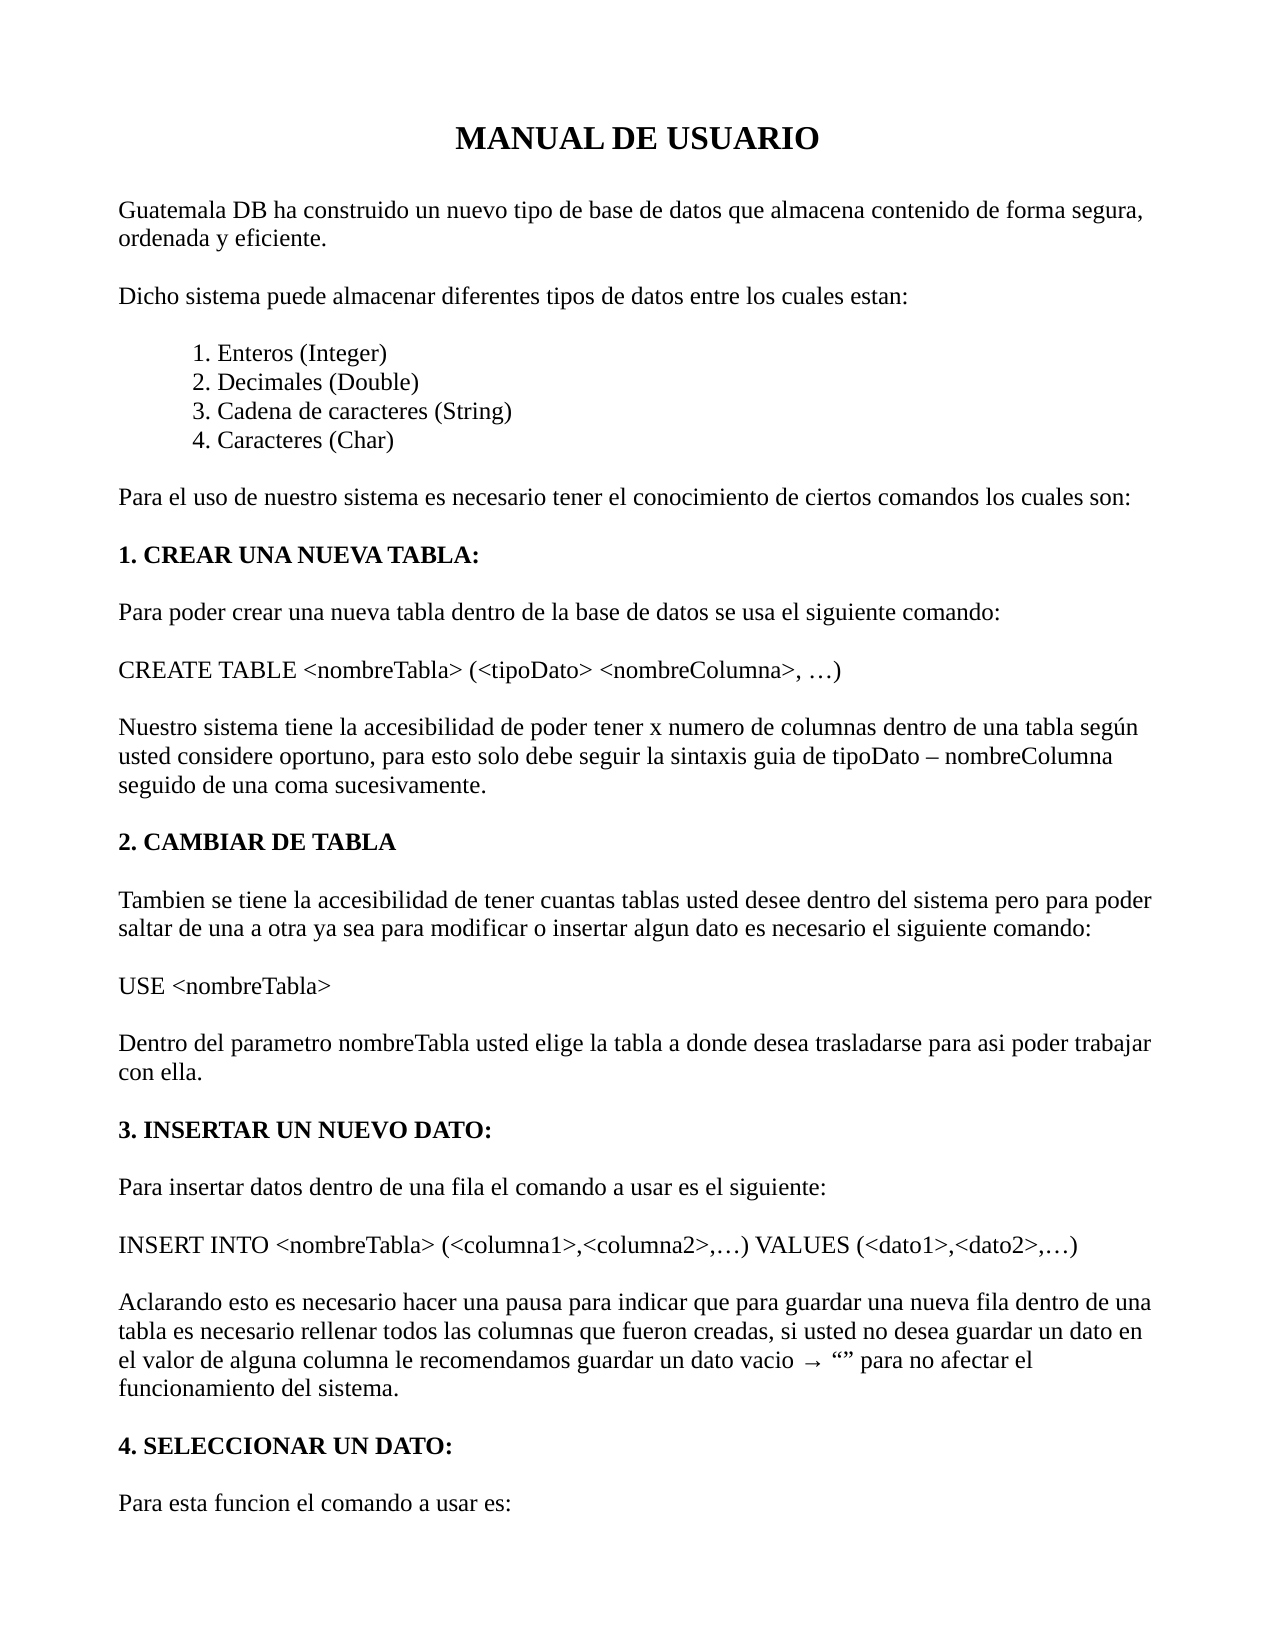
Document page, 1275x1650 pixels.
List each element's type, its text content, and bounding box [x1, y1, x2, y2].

text Nuestro sistema tiene la accesibilidad de poder tener x numero de columnas dentro de una tabla según usted considere oportuno, para esto solo debe seguir la sintaxis guia de tipoDato – nombreColumna seguido de una coma sucesivamente. [118, 712, 1157, 798]
text Dentro del parametro nombreTabla usted elige la tabla a donde desea trasladarse para asi poder trabajar con ella. [118, 1028, 1157, 1086]
text Tambien se tiene la accesibilidad de tener cuantas tablas usted desee dentro del sistema pero para poder saltar de una a otra ya sea para modificar o insertar algun dato es necesario el siguiente comando: [118, 885, 1157, 942]
text Dicho sistema puede almacenar diferentes tipos de datos entre los cuales estan: [118, 281, 1157, 310]
text Para insertar datos dentro de una fila el comando a usar es el siguiente: [118, 1172, 1157, 1201]
text Guatemala DB ha construido un nuevo tipo de base de datos que almacena contenido de forma segura, ordenada y eficiente. [118, 195, 1157, 252]
text Aclarando esto es necesario hacer una pausa para indicar que para guardar una nueva fila dentro de una tabla es necesario rellenar todos las columnas que fueron creadas, si usted no desea guardar un dato en el valor de alguna columna le recomendamos guardar un dato vacio → “” para no afectar el funcionamiento del sistema. [118, 1287, 1157, 1402]
text USE <nombreTabla> [118, 971, 1157, 1000]
text 3. INSERTAR UN NUEVO DATO: [118, 1115, 1157, 1143]
text Para esta funcion el comando a usar es: [118, 1488, 1157, 1517]
text 2. Decimales (Double) [118, 367, 1157, 396]
text 1. Enteros (Integer) [118, 338, 1157, 367]
text 4. Caracteres (Char) [118, 425, 1157, 453]
text Para poder crear una nueva tabla dentro de la base de datos se usa el siguiente comando: [118, 597, 1157, 626]
text 2. CAMBIAR DE TABLA [118, 827, 1157, 856]
text 4. SELECCIONAR UN DATO: [118, 1431, 1157, 1460]
text Para el uso de nuestro sistema es necesario tener el conocimiento de ciertos comandos los cuales son: [118, 482, 1157, 511]
text INSERT INTO <nombreTabla> (<columna1>,<columna2>,…) VALUES (<dato1>,<dato2>,…) [118, 1230, 1157, 1258]
text 3. Cadena de caracteres (String) [118, 396, 1157, 425]
text CREATE TABLE <nombreTabla> (<tipoDato> <nombreColumna>, …) [118, 655, 1157, 683]
text MANUAL DE USUARIO [118, 118, 1157, 156]
text 1. CREAR UNA NUEVA TABLA: [118, 540, 1157, 568]
